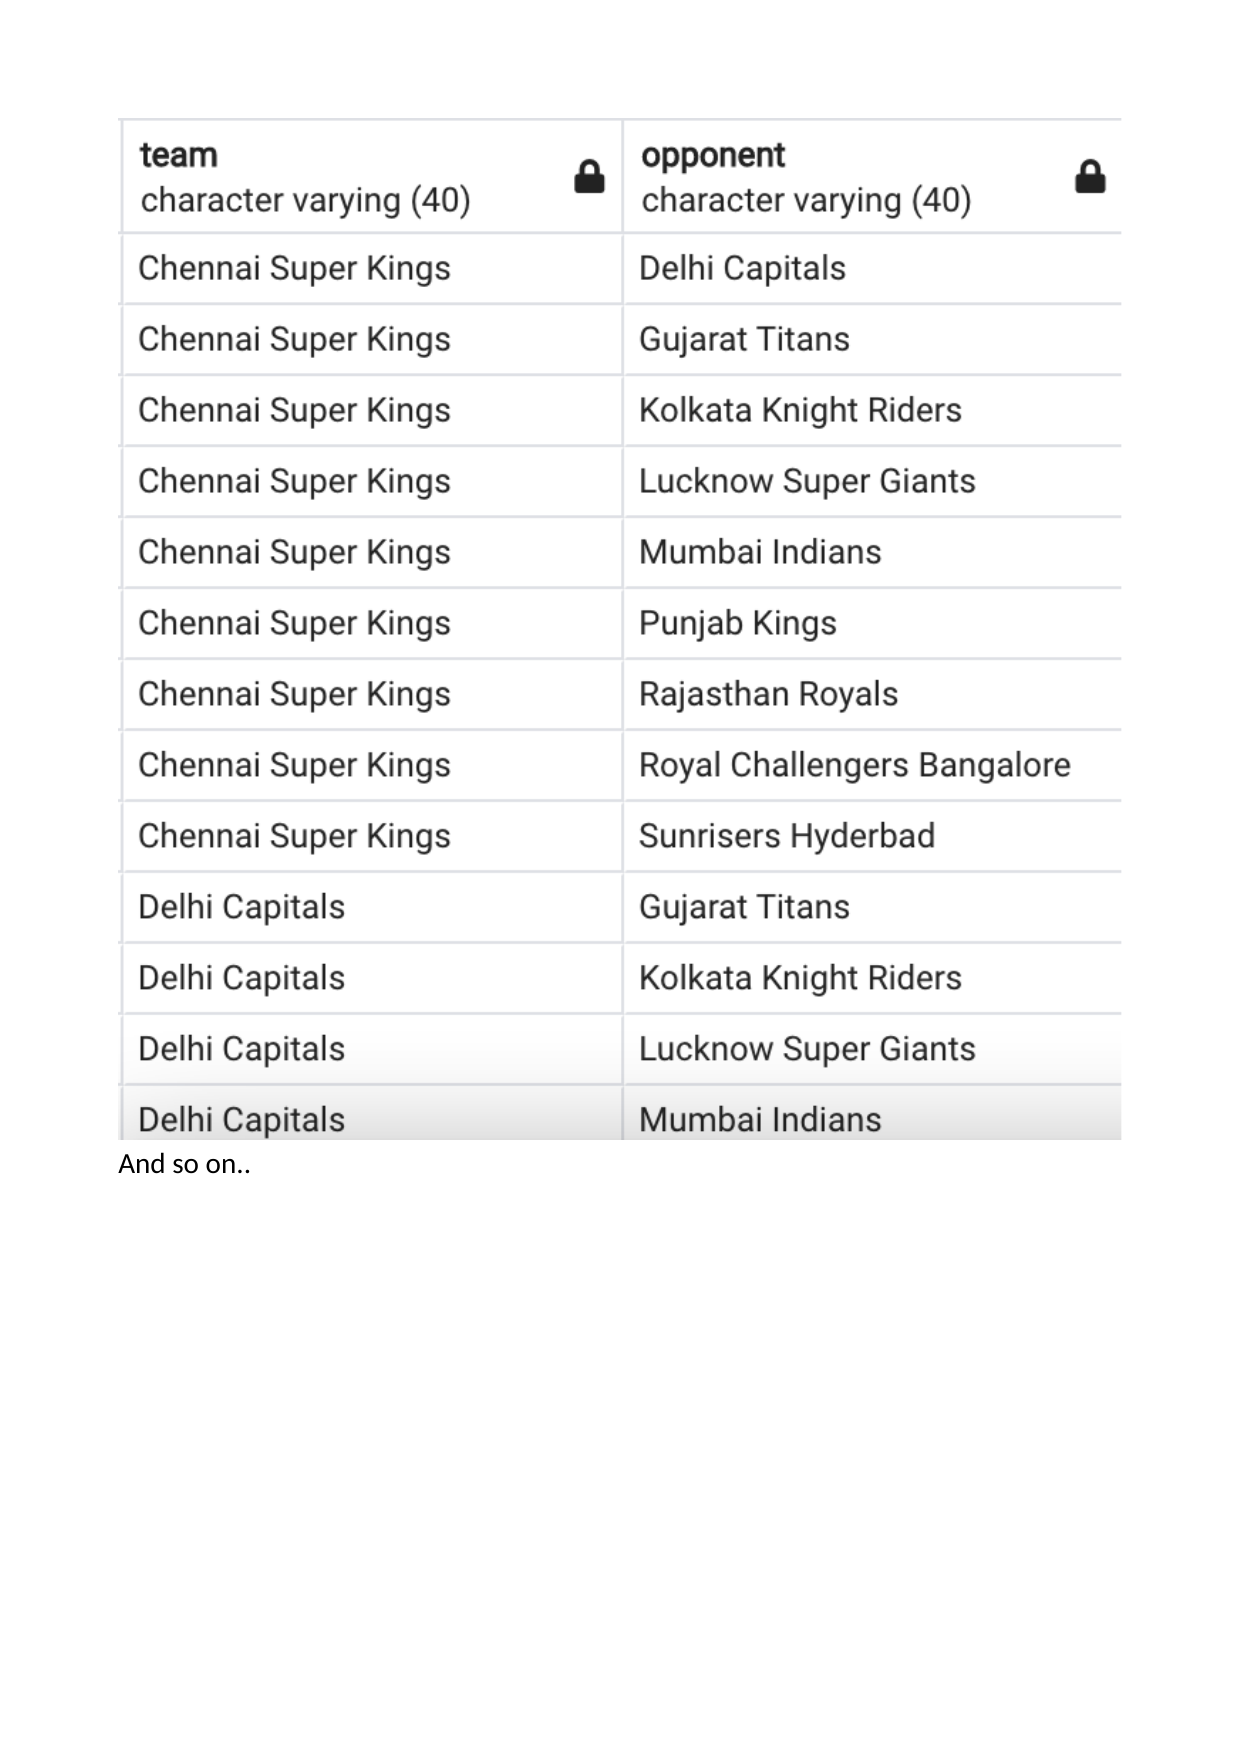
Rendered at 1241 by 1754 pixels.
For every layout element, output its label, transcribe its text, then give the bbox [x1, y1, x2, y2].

text And so on.. [118, 1140, 1122, 1181]
